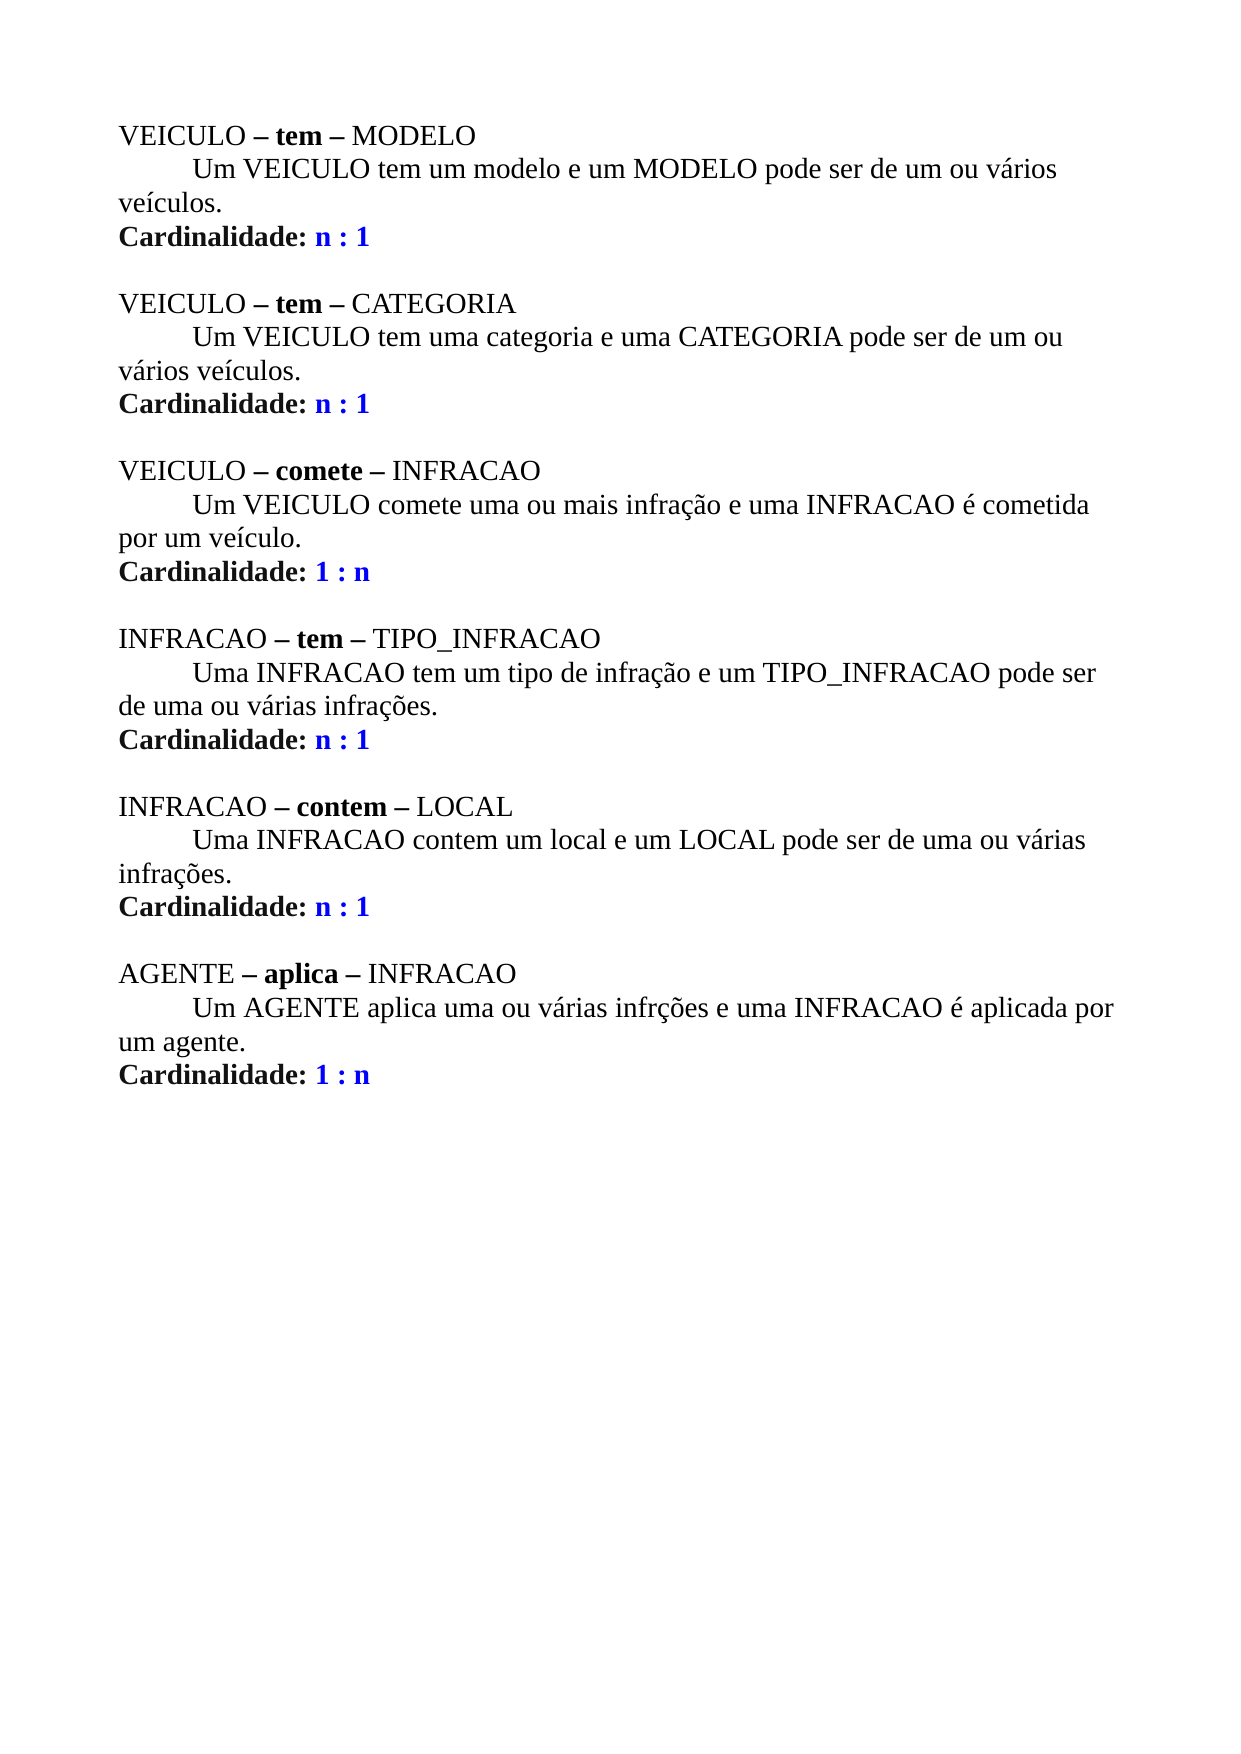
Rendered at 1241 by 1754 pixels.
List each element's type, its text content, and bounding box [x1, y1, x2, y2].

text INFRACAO – contem – LOCAL [118, 789, 1122, 822]
text Um VEICULO comete uma ou mais infração e uma INFRACAO é cometida por um veículo. [118, 487, 1122, 554]
text Uma INFRACAO contem um local e um LOCAL pode ser de uma ou várias infrações. [118, 822, 1122, 889]
text Cardinalidade: n : 1 [118, 722, 1122, 755]
text INFRACAO – tem – TIPO_INFRACAO [118, 621, 1122, 655]
text Uma INFRACAO tem um tipo de infração e um TIPO_INFRACAO pode ser de uma ou várias infrações. [118, 655, 1122, 722]
text Cardinalidade: n : 1 [118, 386, 1122, 420]
text AGENTE – aplica – INFRACAO [118, 957, 1122, 990]
text Cardinalidade: 1 : n [118, 554, 1122, 588]
text Um AGENTE aplica uma ou várias infrções e uma INFRACAO é aplicada por um agente. [118, 990, 1122, 1057]
text Um VEICULO tem um modelo e um MODELO pode ser de um ou vários veículos. [118, 152, 1122, 219]
text Cardinalidade: n : 1 [118, 889, 1122, 923]
text Um VEICULO tem uma categoria e uma CATEGORIA pode ser de um ou vários veículos. [118, 319, 1122, 386]
text VEICULO – comete – INFRACAO [118, 453, 1122, 487]
text Cardinalidade: 1 : n [118, 1057, 1122, 1091]
text VEICULO – tem – CATEGORIA [118, 286, 1122, 319]
text VEICULO – tem – MODELO [118, 118, 1122, 152]
text Cardinalidade: n : 1 [118, 219, 1122, 252]
